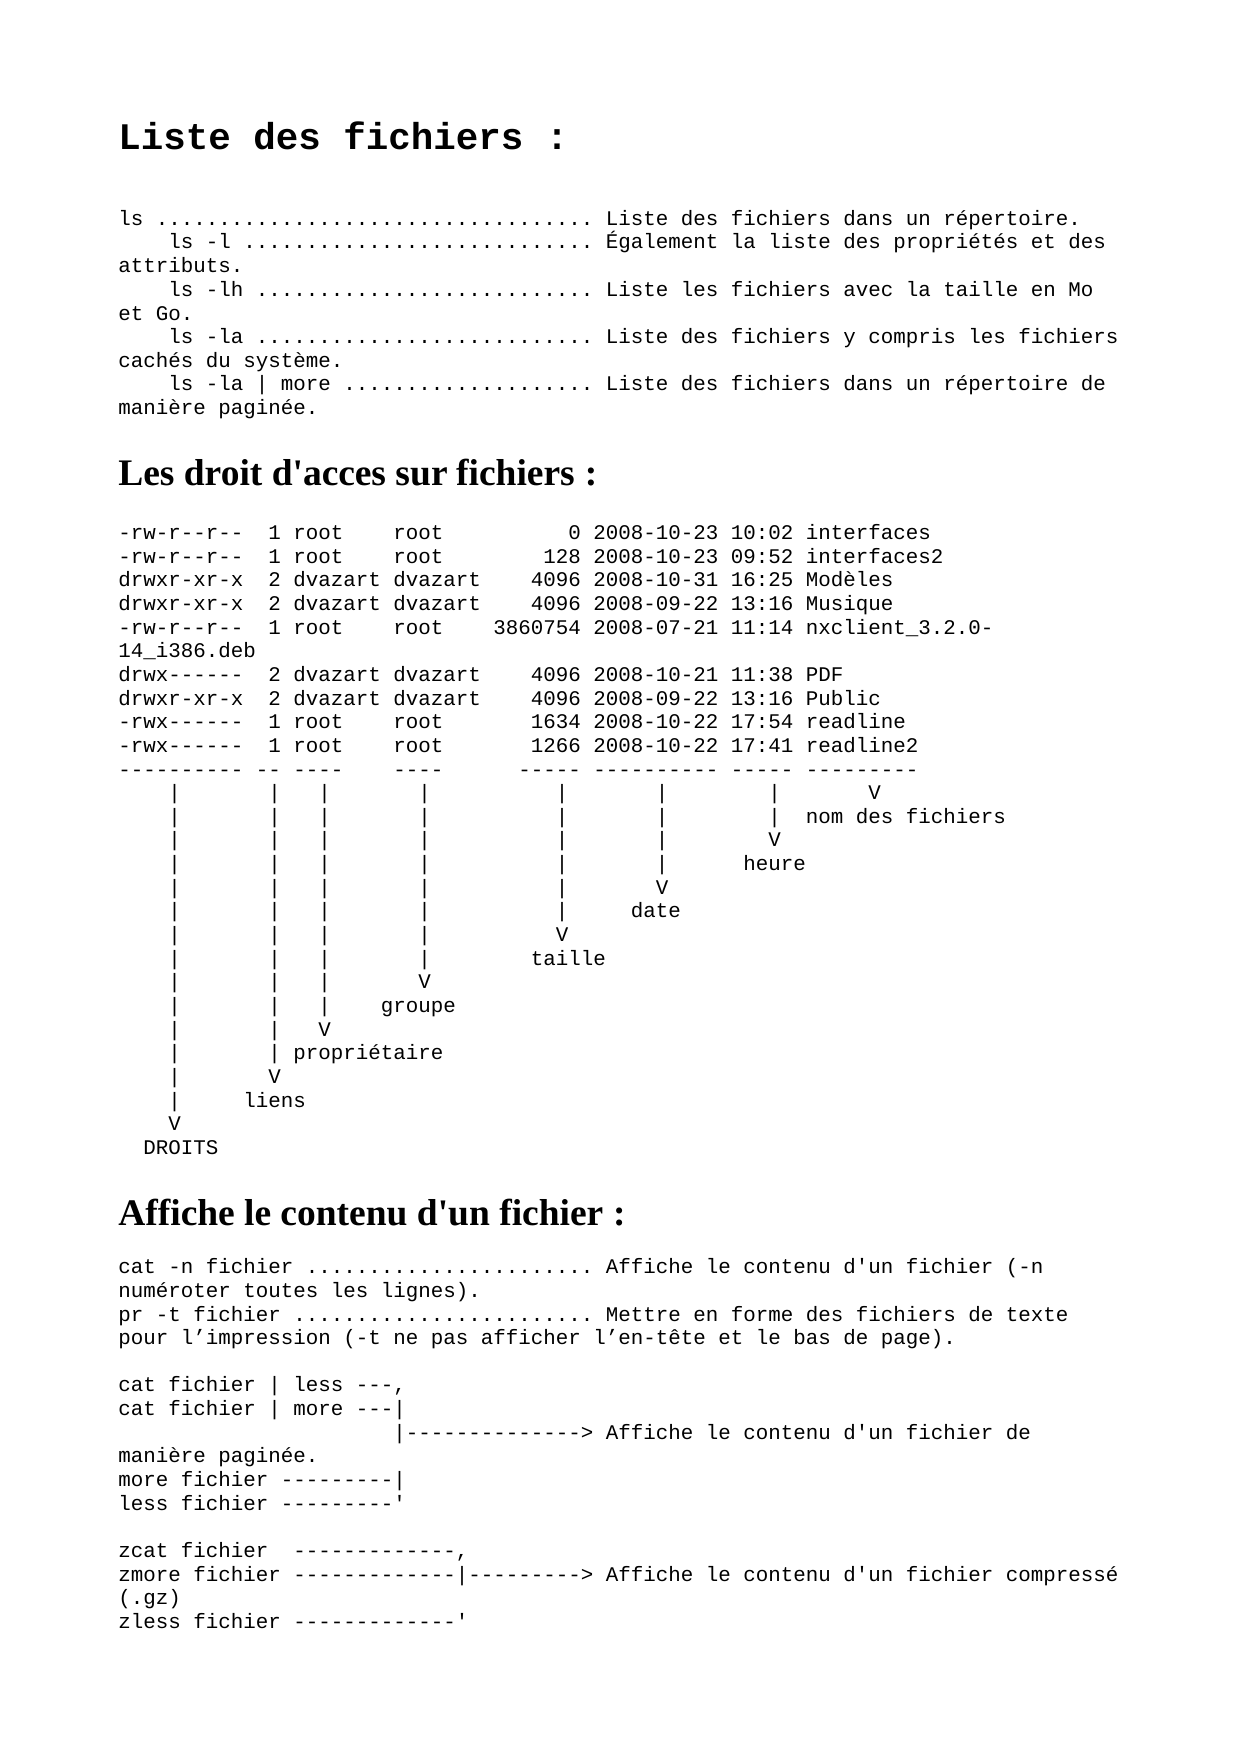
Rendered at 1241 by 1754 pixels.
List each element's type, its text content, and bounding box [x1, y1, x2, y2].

text | | | | | V [118, 877, 1122, 900]
text | | | | | | heure [118, 853, 1122, 877]
text ls -l ............................ Également la liste des propriétés et des attributs. [118, 232, 1122, 279]
text -rwx------ 1 root root 1634 2008-10-22 17:54 readline [118, 711, 1122, 735]
text | V [118, 1066, 1122, 1089]
text Affiche le contenu d'un fichier : [118, 1190, 1122, 1233]
text | | | groupe [118, 995, 1122, 1019]
text -rw-r--r-- 1 root root 128 2008-10-23 09:52 interfaces2 [118, 546, 1122, 569]
text | | | V [118, 971, 1122, 995]
text drwxr-xr-x 2 dvazart dvazart 4096 2008-09-22 13:16 Musique [118, 593, 1122, 617]
text | | | | taille [118, 948, 1122, 971]
text ls -lh ........................... Liste les fichiers avec la taille en Mo et Go. [118, 279, 1122, 326]
text less fichier ---------' [118, 1493, 1122, 1516]
text |--------------> Affiche le contenu d'un fichier de manière paginée. [118, 1422, 1122, 1469]
text zmore fichier -------------|---------> Affiche le contenu d'un fichier compressé (.gz) [118, 1564, 1122, 1611]
text drwxr-xr-x 2 dvazart dvazart 4096 2008-09-22 13:16 Public [118, 688, 1122, 711]
text zless fichier -------------' [118, 1611, 1122, 1634]
text | | | | | date [118, 900, 1122, 924]
text -rw-r--r-- 1 root root 0 2008-10-23 10:02 interfaces [118, 522, 1122, 546]
text -rwx------ 1 root root 1266 2008-10-22 17:41 readline2 [118, 735, 1122, 758]
text DROITS [118, 1137, 1122, 1161]
text Les droit d'acces sur fichiers : [118, 450, 1122, 493]
text Liste des fichiers : [118, 118, 1122, 161]
text drwx------ 2 dvazart dvazart 4096 2008-10-21 11:38 PDF [118, 664, 1122, 688]
text ls -la | more .................... Liste des fichiers dans un répertoire de manière paginée. [118, 373, 1122, 421]
text cat fichier | less ---, [118, 1374, 1122, 1398]
text cat -n fichier ....................... Affiche le contenu d'un fichier (-n numéroter toutes les lignes). [118, 1256, 1122, 1303]
text ls ................................... Liste des fichiers dans un répertoire. [118, 208, 1122, 232]
text cat fichier | more ---| [118, 1398, 1122, 1422]
text drwxr-xr-x 2 dvazart dvazart 4096 2008-10-31 16:25 Modèles [118, 569, 1122, 593]
text V [118, 1113, 1122, 1137]
text ls -la ........................... Liste des fichiers y compris les fichiers cachés du système. [118, 326, 1122, 373]
text | | | | | | V [118, 829, 1122, 853]
text | | propriétaire [118, 1042, 1122, 1066]
text zcat fichier -------------, [118, 1540, 1122, 1564]
text more fichier ---------| [118, 1469, 1122, 1493]
text pr -t fichier ........................ Mettre en forme des fichiers de texte pour l’impression (-t ne pas afficher l’en-tête et le bas de page). [118, 1303, 1122, 1351]
text | | | | V [118, 924, 1122, 948]
text | liens [118, 1089, 1122, 1113]
text | | | | | | | nom des fichiers [118, 806, 1122, 829]
text | | V [118, 1019, 1122, 1042]
text | | | | | | | V [118, 782, 1122, 806]
text ---------- -- ---- ---- ----- ---------- ----- --------- [118, 758, 1122, 782]
text -rw-r--r-- 1 root root 3860754 2008-07-21 11:14 nxclient_3.2.0-14_i386.deb [118, 617, 1122, 664]
